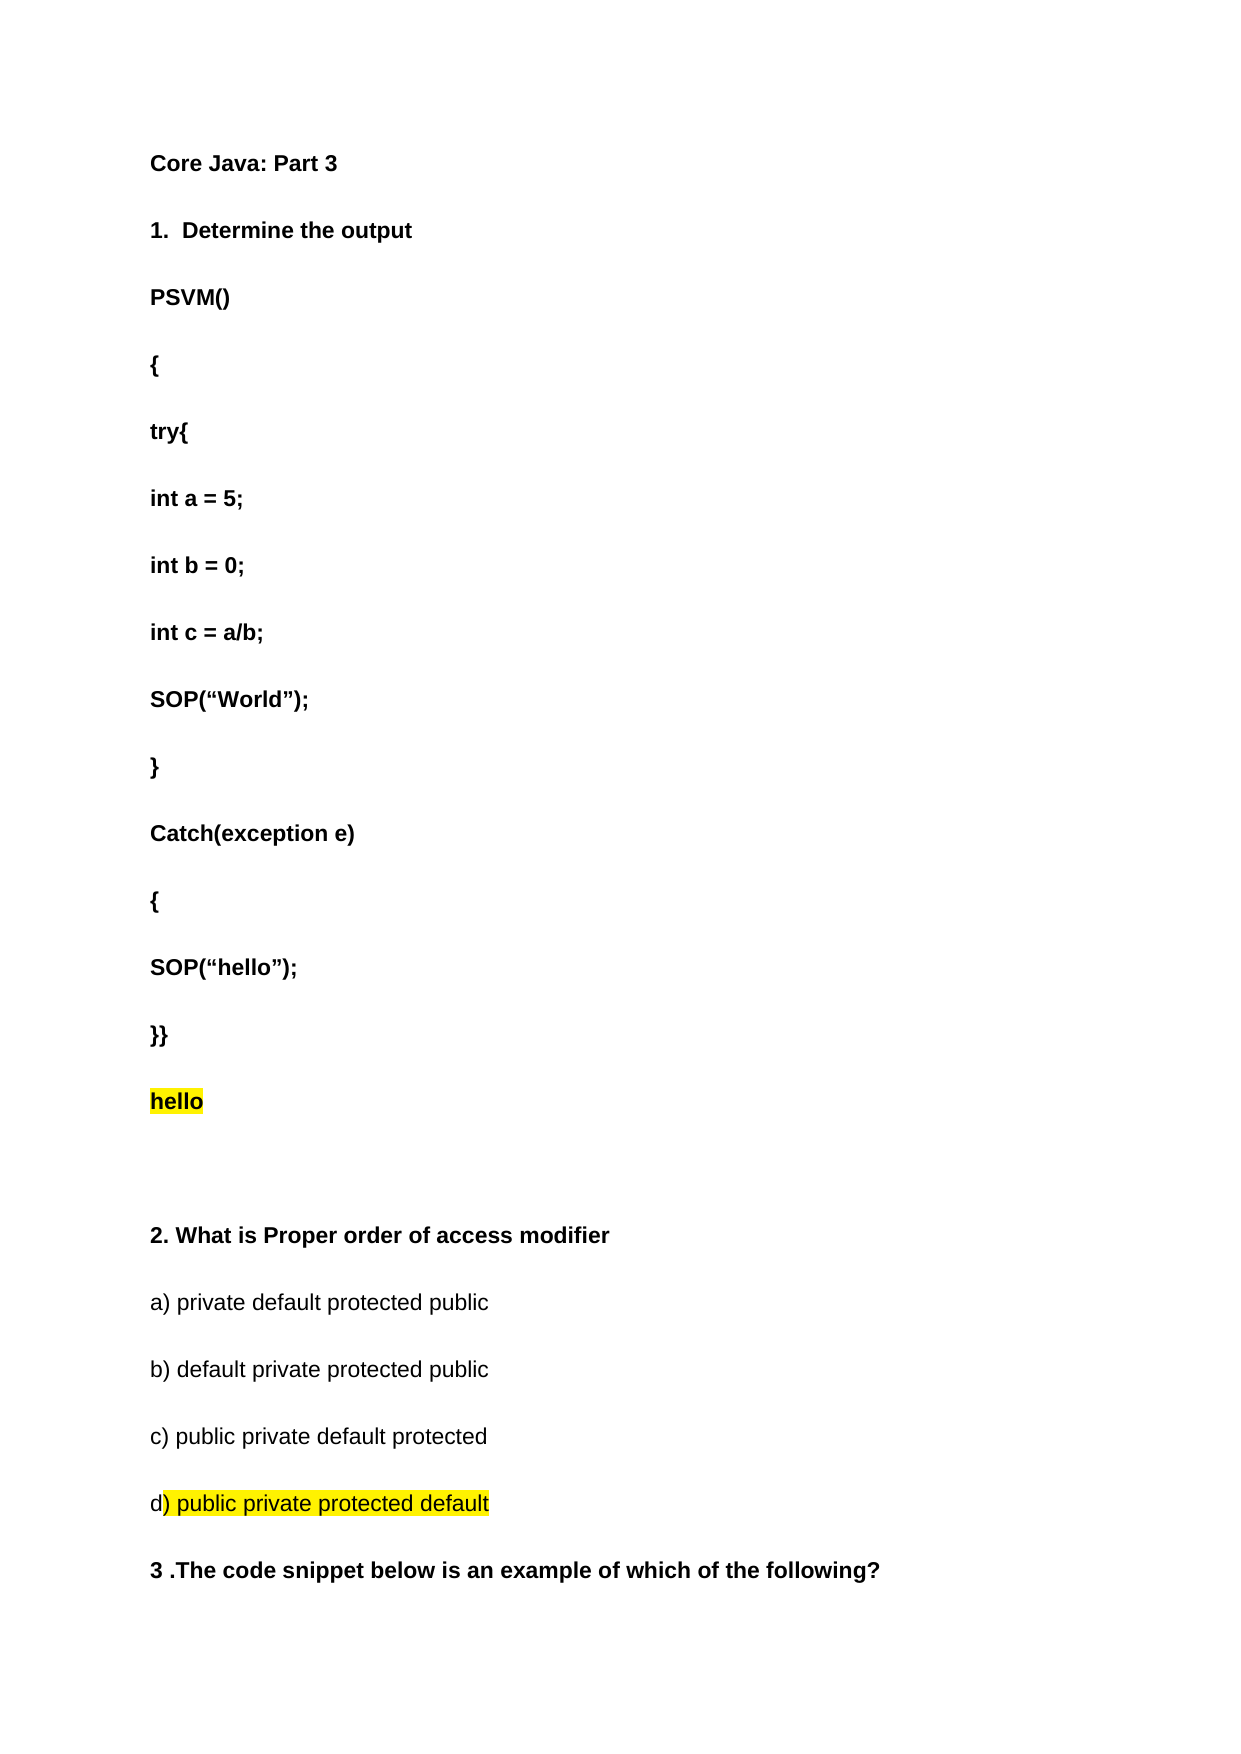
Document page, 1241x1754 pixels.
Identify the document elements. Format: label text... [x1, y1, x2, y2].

text int b = 0; [150, 552, 1090, 578]
text int c = a/b; [150, 619, 1090, 645]
text try{ [150, 418, 1090, 444]
text Catch(exception e) [150, 820, 1090, 846]
text PSVM() [150, 284, 1090, 310]
text SOP(“hello”); [150, 954, 1090, 980]
text b) default private protected public [150, 1356, 1090, 1382]
text } [150, 753, 1090, 779]
text a) private default protected public [150, 1289, 1090, 1315]
text 1. Determine the output [150, 217, 1090, 243]
text hello [150, 1088, 1090, 1114]
text 2. What is Proper order of access modifier [150, 1222, 1090, 1248]
text int a = 5; [150, 485, 1090, 511]
text { [150, 887, 1090, 913]
text SOP(“World”); [150, 686, 1090, 712]
text Core Java: Part 3 [150, 150, 1090, 176]
text { [150, 351, 1090, 377]
text d) public private protected default [150, 1489, 1090, 1516]
text }} [150, 1021, 1090, 1047]
text 3 .The code snippet below is an example of which of the following? [150, 1557, 1090, 1583]
text c) public private default protected [150, 1423, 1090, 1449]
